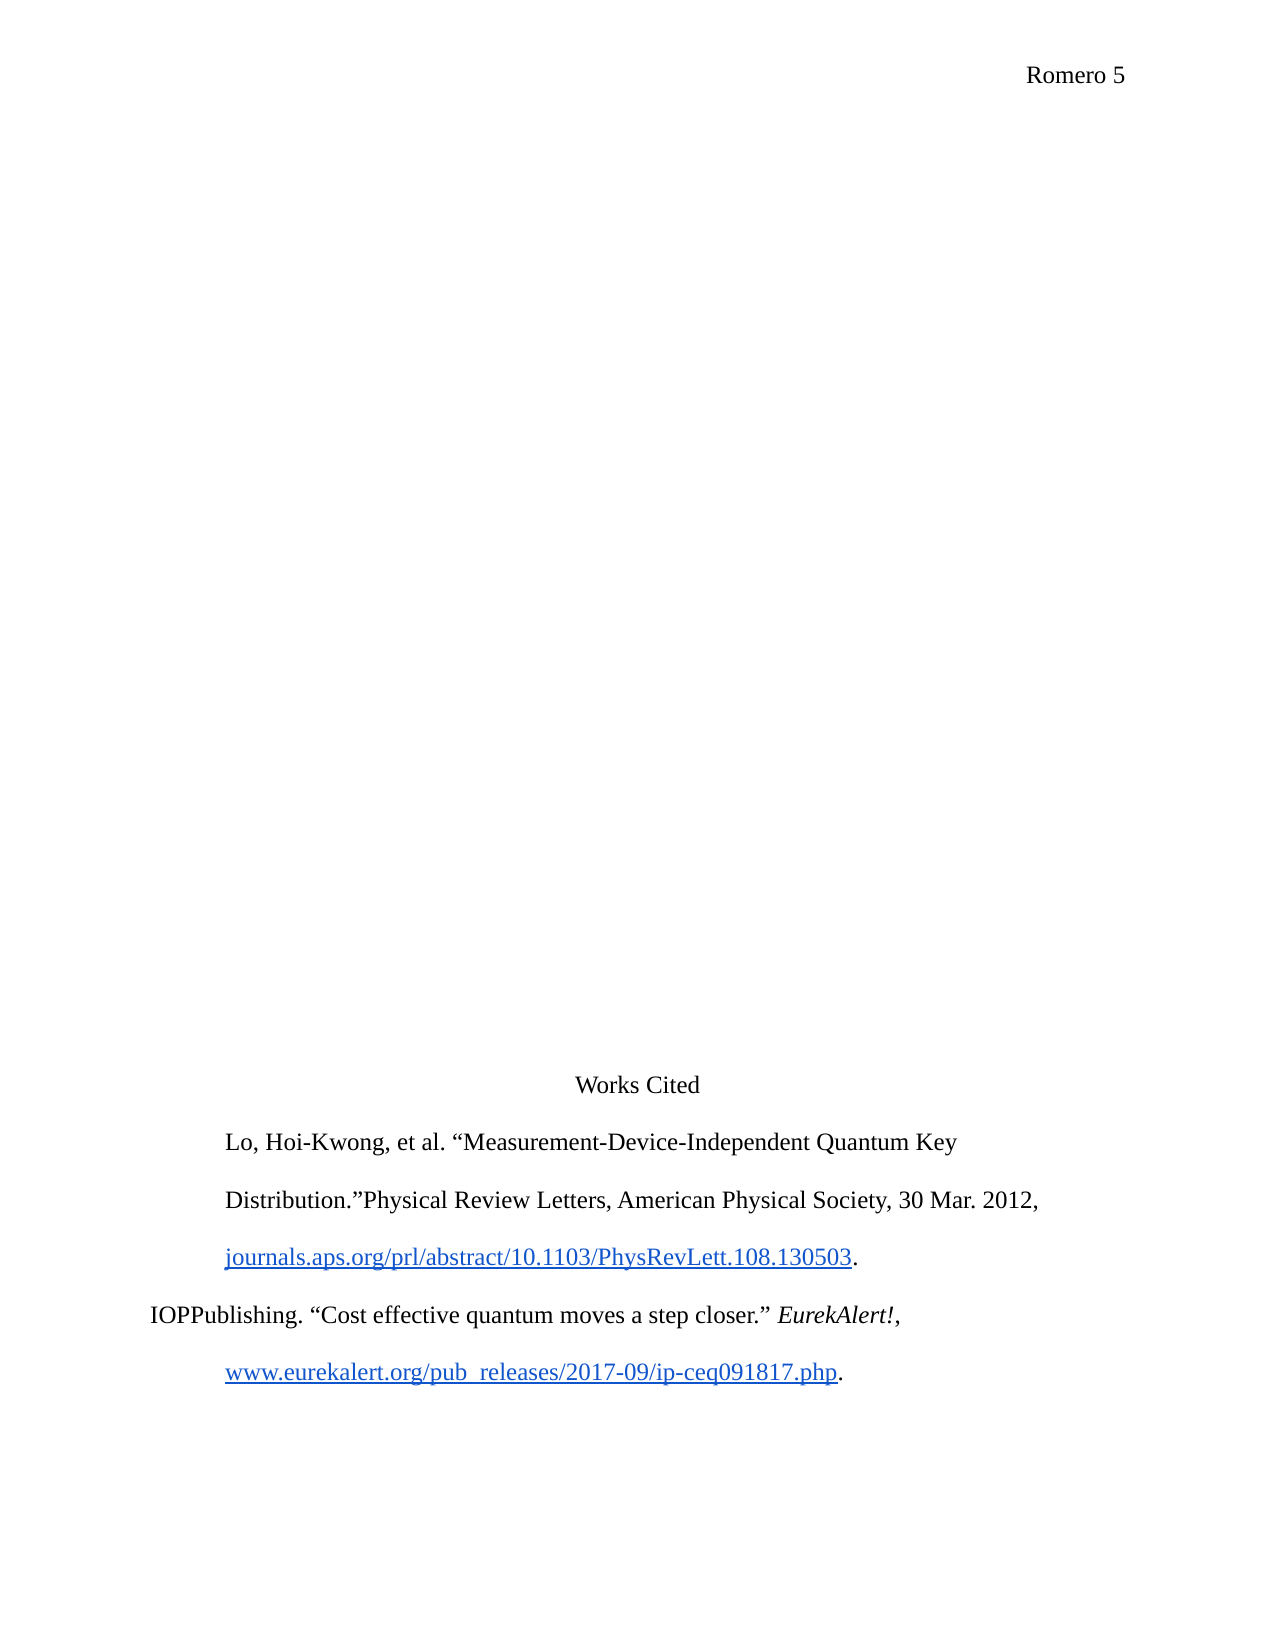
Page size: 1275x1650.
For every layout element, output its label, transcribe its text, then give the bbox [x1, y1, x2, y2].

text IOPPublishing. “Cost effective quantum moves a step closer.” EurekAlert!, www.eurekalert.org/pub_releases/2017-09/ip-ceq091817.php. [150, 1300, 1125, 1386]
text Lo, Hoi-Kwong, et al. “Measurement-Device-Independent Quantum Key Distribution.”Physical Review Letters, American Physical Society, 30 Mar. 2012, journals.aps.org/prl/abstract/10.1103/PhysRevLett.108.130503. [225, 1127, 1125, 1271]
text Works Cited [150, 1070, 1125, 1099]
